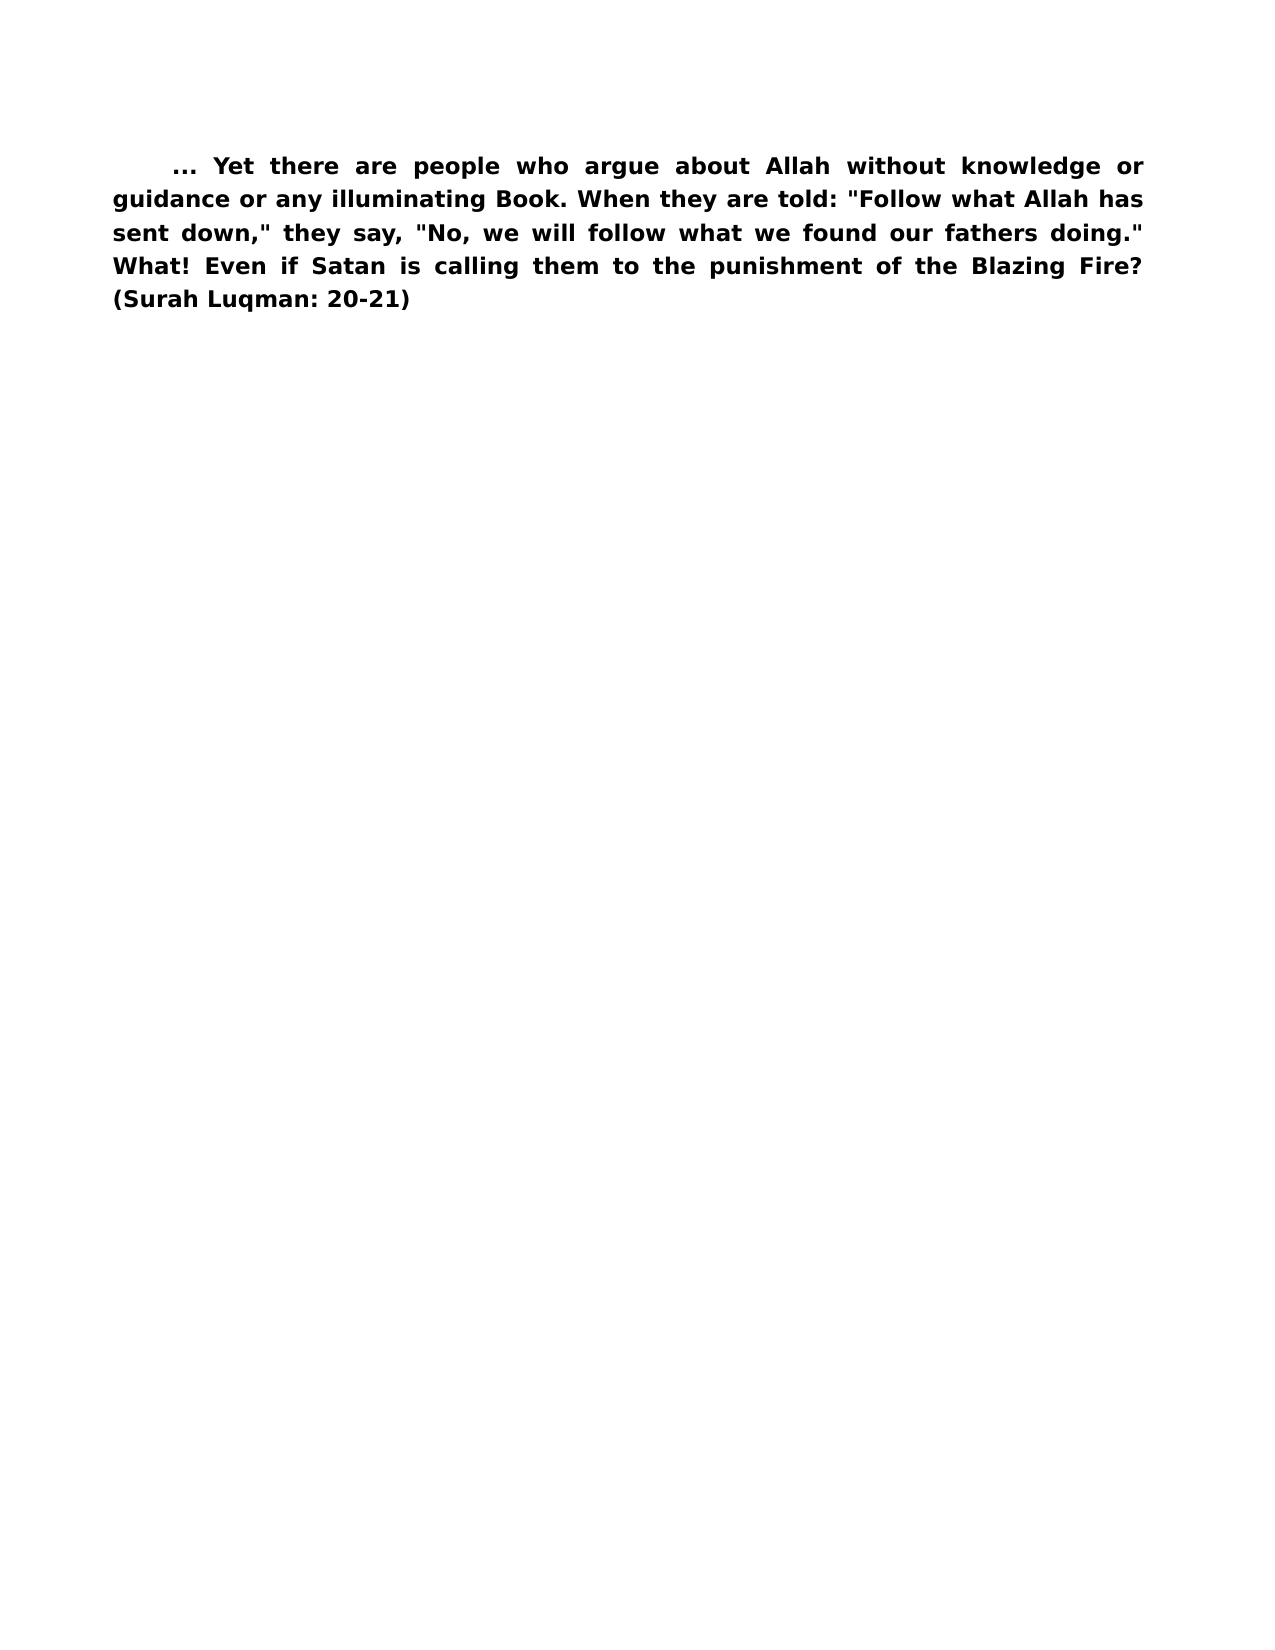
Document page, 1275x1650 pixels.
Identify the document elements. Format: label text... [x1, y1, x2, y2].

text ... Yet there are people who argue about Allah without knowledge or guidance or any illuminating Book. When they are told: "Follow what Allah has sent down," they say, "No, we will follow what we found our fathers doing." What! Even if Satan is calling them to the punishment of the Blazing Fire? (Surah Luqman: 20-21) [112, 148, 1145, 314]
